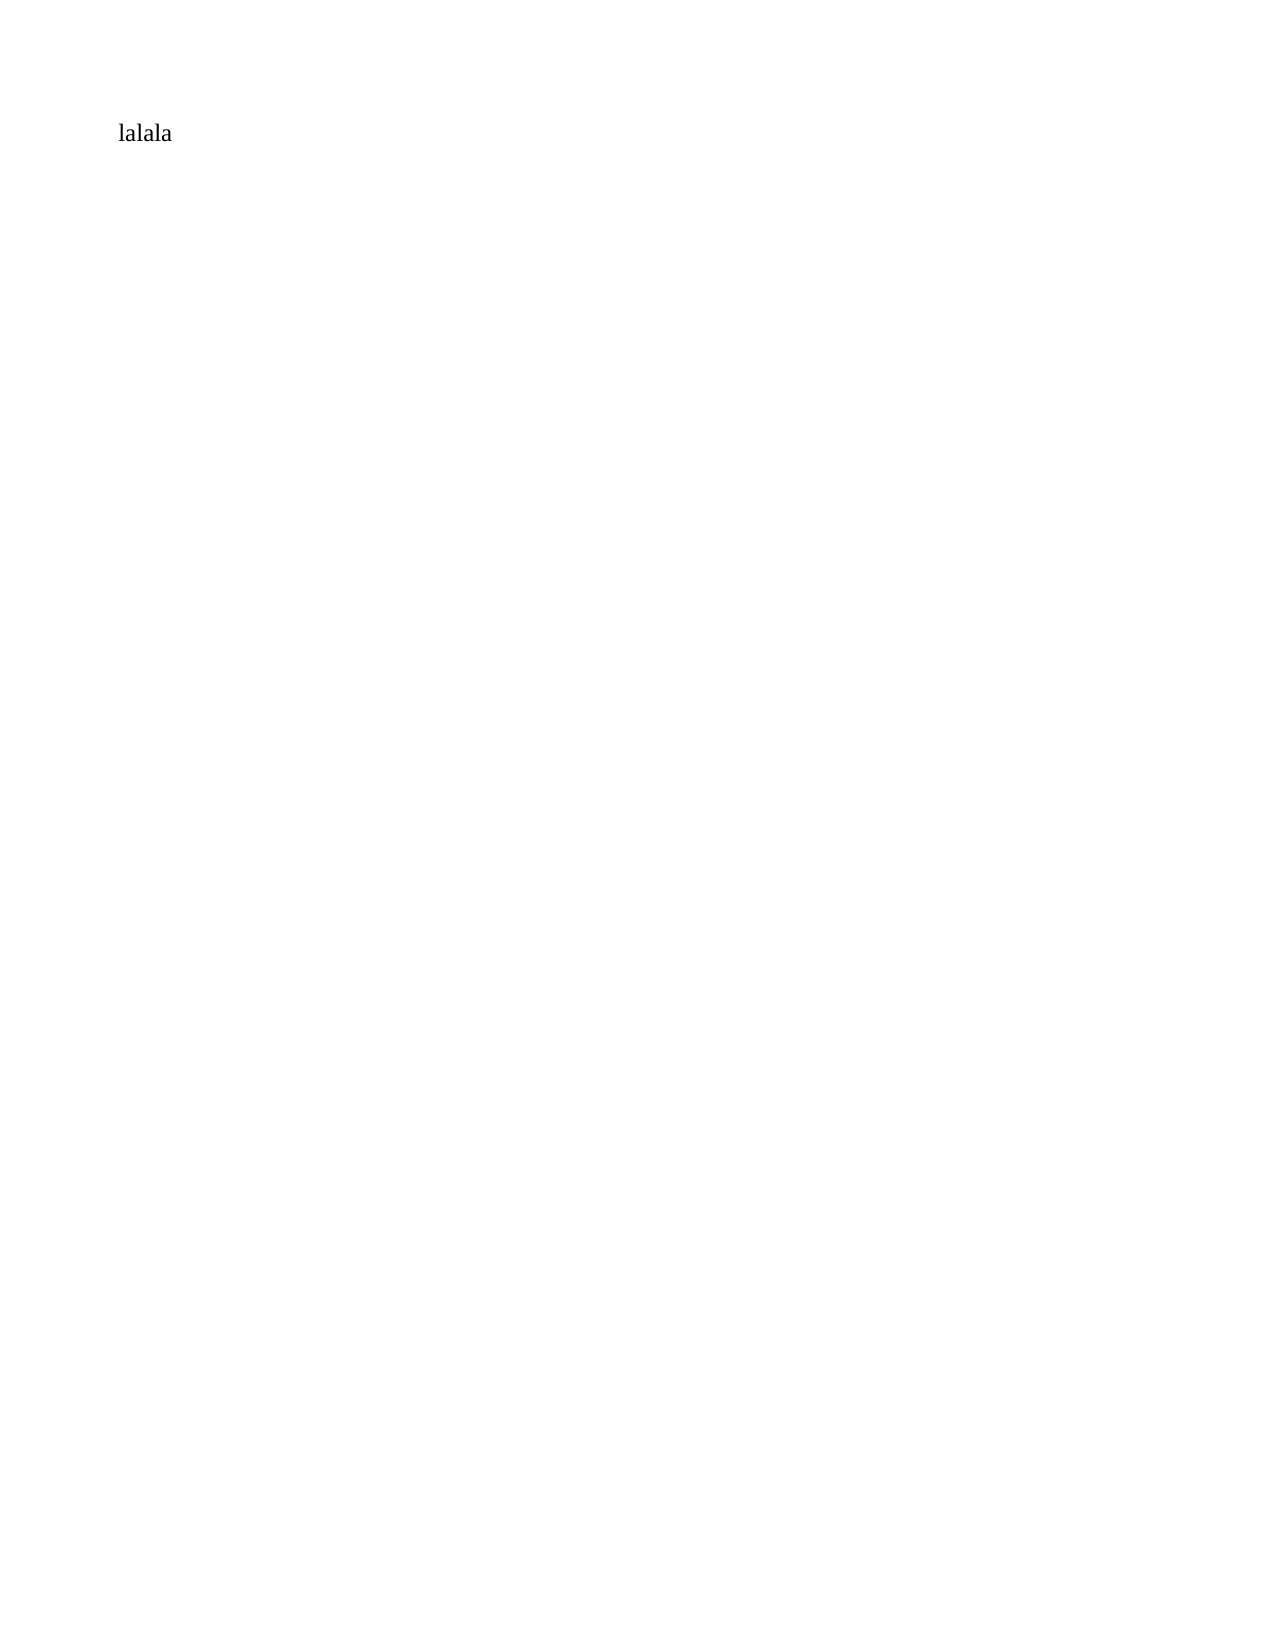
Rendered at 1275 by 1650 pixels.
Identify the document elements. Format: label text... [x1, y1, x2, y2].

text lalala [118, 118, 1157, 147]
